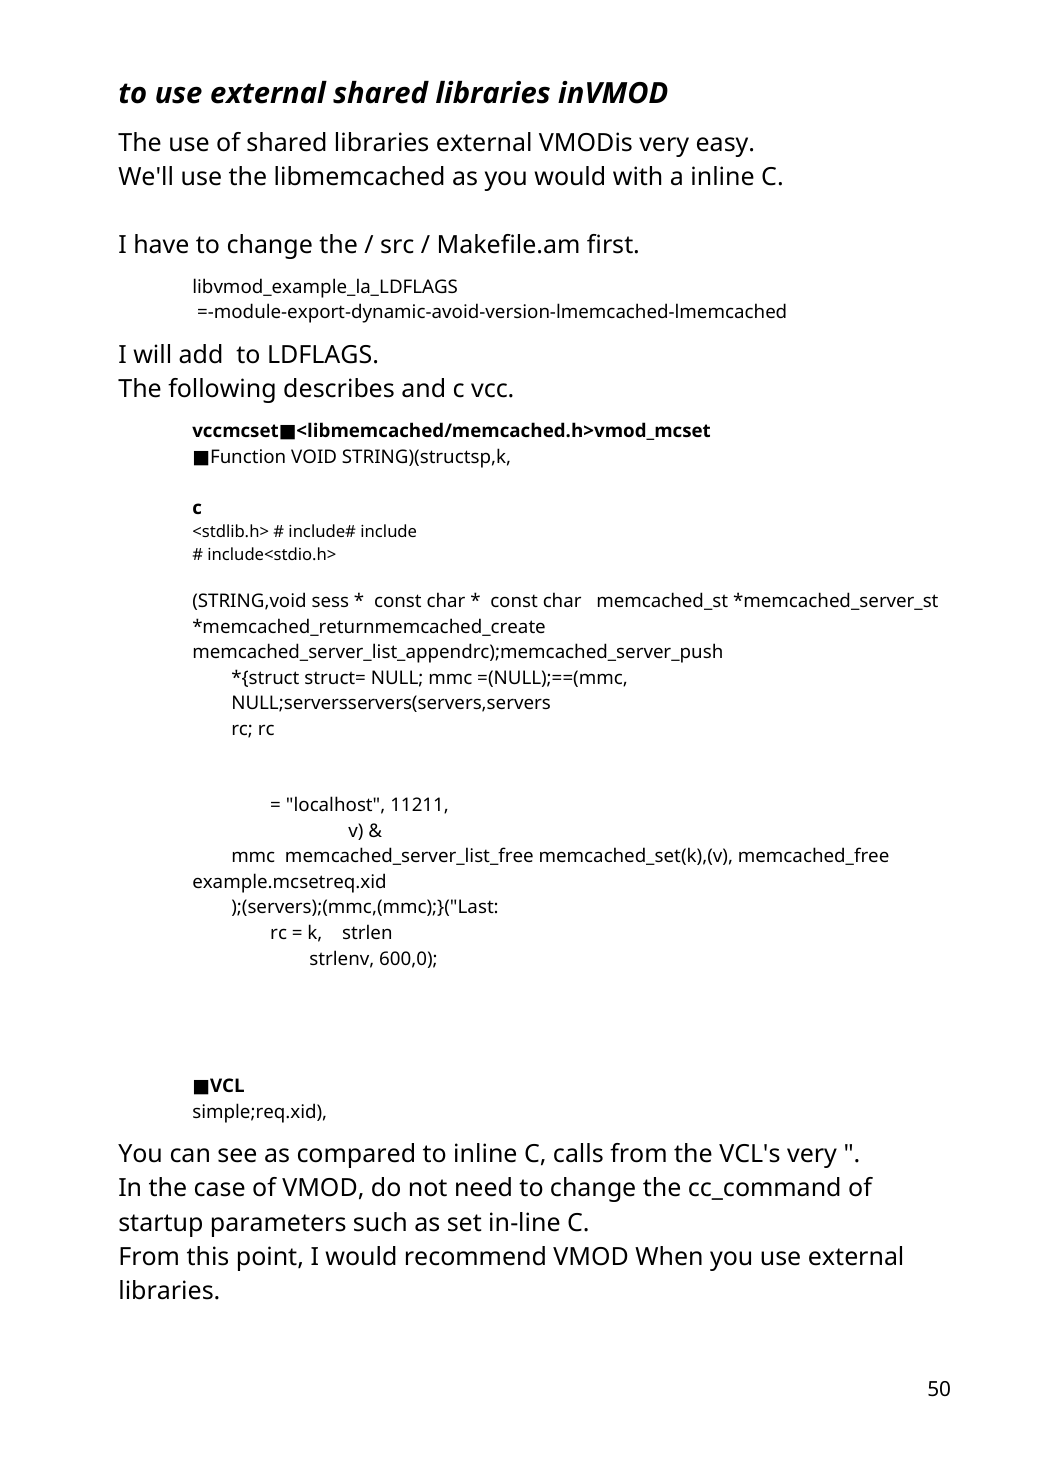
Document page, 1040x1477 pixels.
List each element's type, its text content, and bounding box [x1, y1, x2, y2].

subtitle to use external shared libraries inVMOD [118, 72, 951, 112]
text The use of shared libraries external VMODis very easy. We'll use the libmemcached as you would with a inline C. I have to change the / src / Makefile.am first. [118, 124, 951, 261]
text vccmcset■<libmemcached/memcached.h>vmod_mcset ■Function VOID STRING)(structsp,k, c <stdlib.h> # include# include # include<stdio.h> (STRING,void sess * const char * const char memcached_st *memcached_server_st *memcached_returnmemcached_create memcached_server_list_appendrc);memcached_server_push *{struct struct= NULL; mmc =(NULL);==(mmc, NULL;serversservers(servers,servers rc; rc = "localhost", 11211, v) & mmc memcached_server_list_free memcached_set(k),(v), memcached_free example.mcsetreq.xid );(servers);(mmc,(mmc);}("Last: rc = k, strlen strlenv, 600,0); ■VCL simple;req.xid), [192, 417, 951, 1123]
text You can see as compared to inline C, calls from the VCL's very ". In the case of VMOD, do not need to change the cc_command of startup parameters such as set in-line C. From this point, I would recommend VMOD When you use external libraries. [118, 1136, 951, 1306]
text libvmod_example_la_LDFLAGS =-module-export-dynamic-avoid-version-lmemcached-lmemcached [192, 273, 951, 324]
text I will add to LDFLAGS. The following describes and c vcc. [118, 337, 951, 405]
